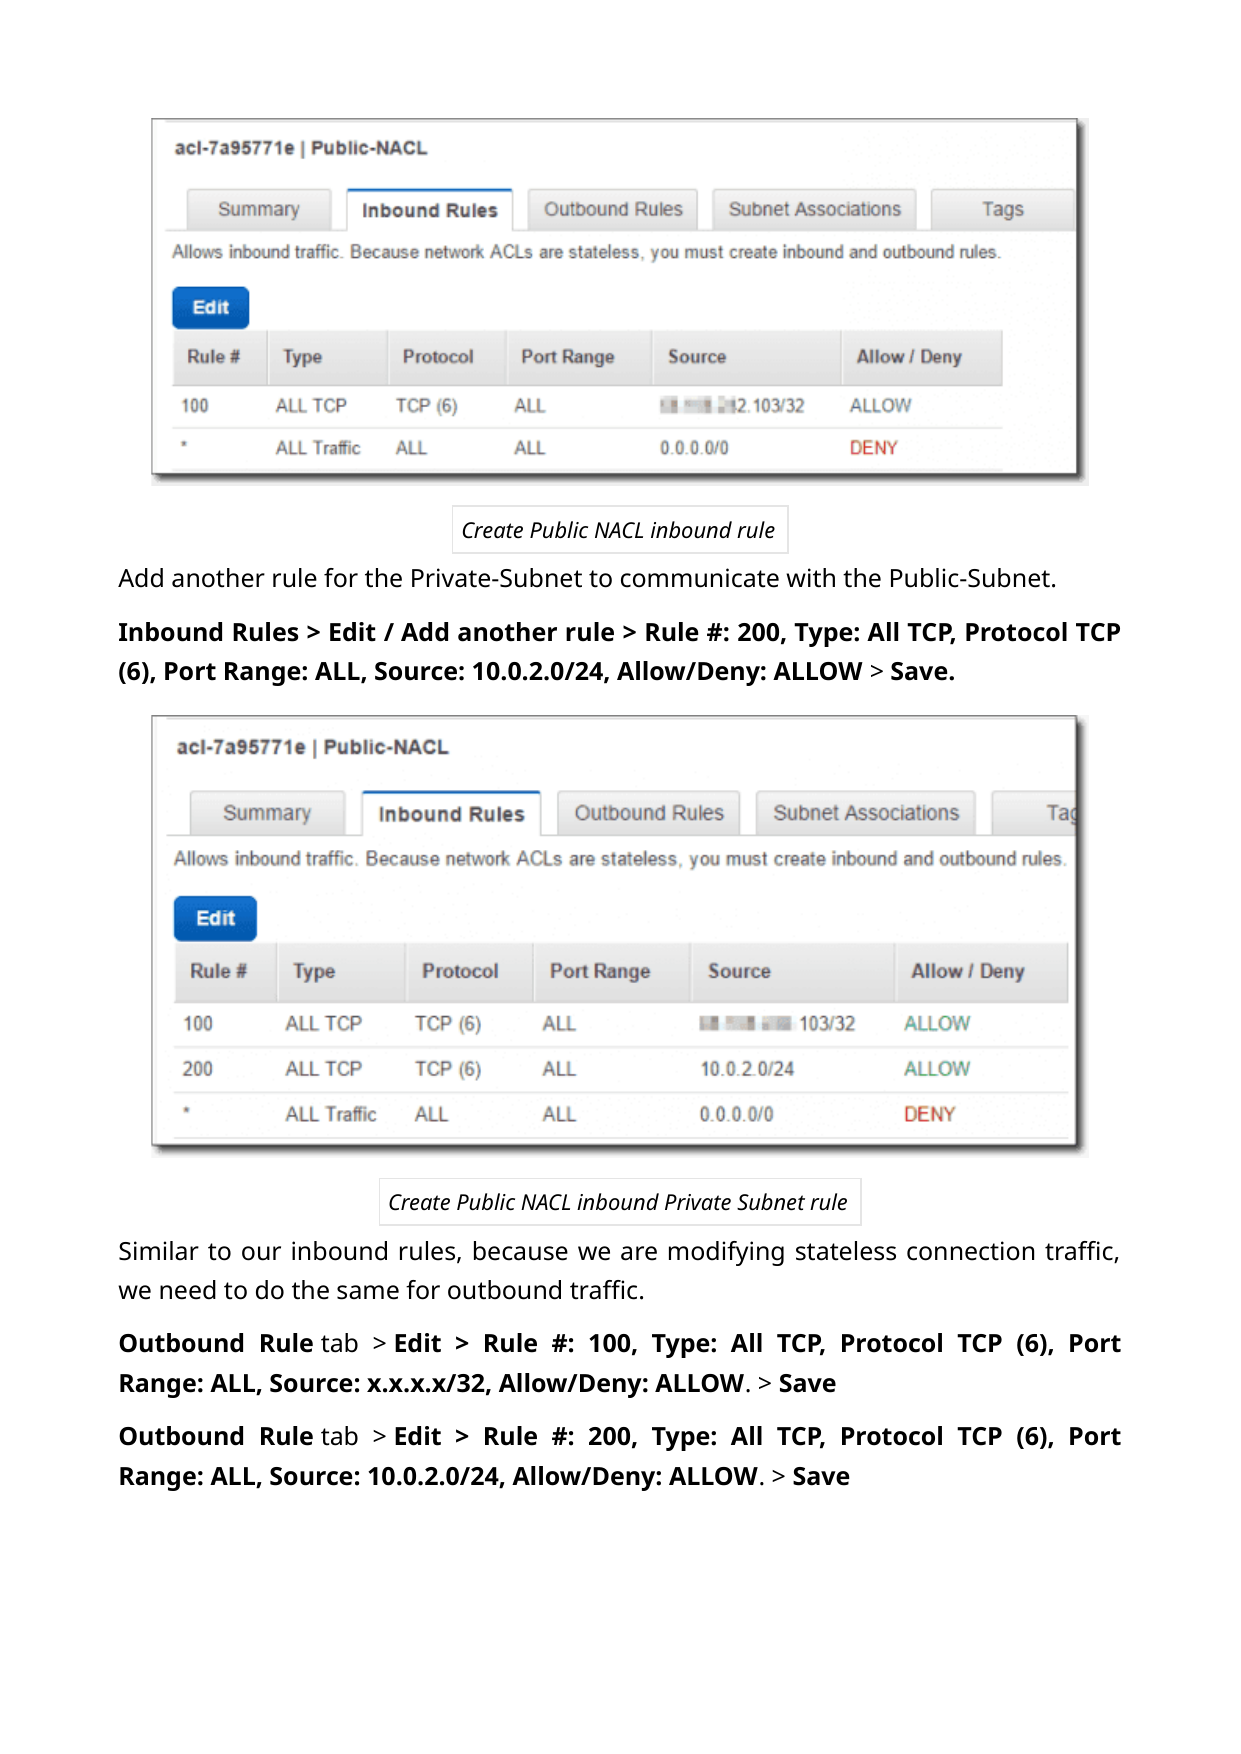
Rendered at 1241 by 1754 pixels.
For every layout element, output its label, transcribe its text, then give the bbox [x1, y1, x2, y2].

text Similar to our inbound rules, because we are modifying stateless connection traffic, we need to do the same for outbound traffic. [118, 1233, 1122, 1306]
text [862, 1177, 1114, 1226]
text [789, 505, 1114, 554]
text Outbound Rule tab > Edit > Rule #: 200, Type: All TCP, Protocol TCP (6), Port Range: ALL, Source: 10.0.2.0/24, Allow/Deny: ALLOW. > Save [118, 1419, 1122, 1492]
text Outbound Rule tab > Edit > Rule #: 100, Type: All TCP, Protocol TCP (6), Port Range: ALL, Source: x.x.x.x/32, Allow/Deny: ALLOW. > Save [118, 1326, 1122, 1399]
picture [151, 118, 1089, 486]
picture [151, 715, 1089, 1158]
text [126, 505, 452, 554]
text Inbound Rules > Edit / Add another rule > Rule #: 200, Type: All TCP, Protocol TCP (6), Port Range: ALL, Source: 10.0.2.0/24, Allow/Deny: ALLOW > Save. [118, 615, 1122, 688]
text Add another rule for the Private-Subnet to communicate with the Public-Subnet. [118, 561, 1122, 595]
text Create Public NACL inbound rule [453, 507, 787, 552]
text Create Public NACL inbound Private Subnet rule [126, 1177, 861, 1226]
